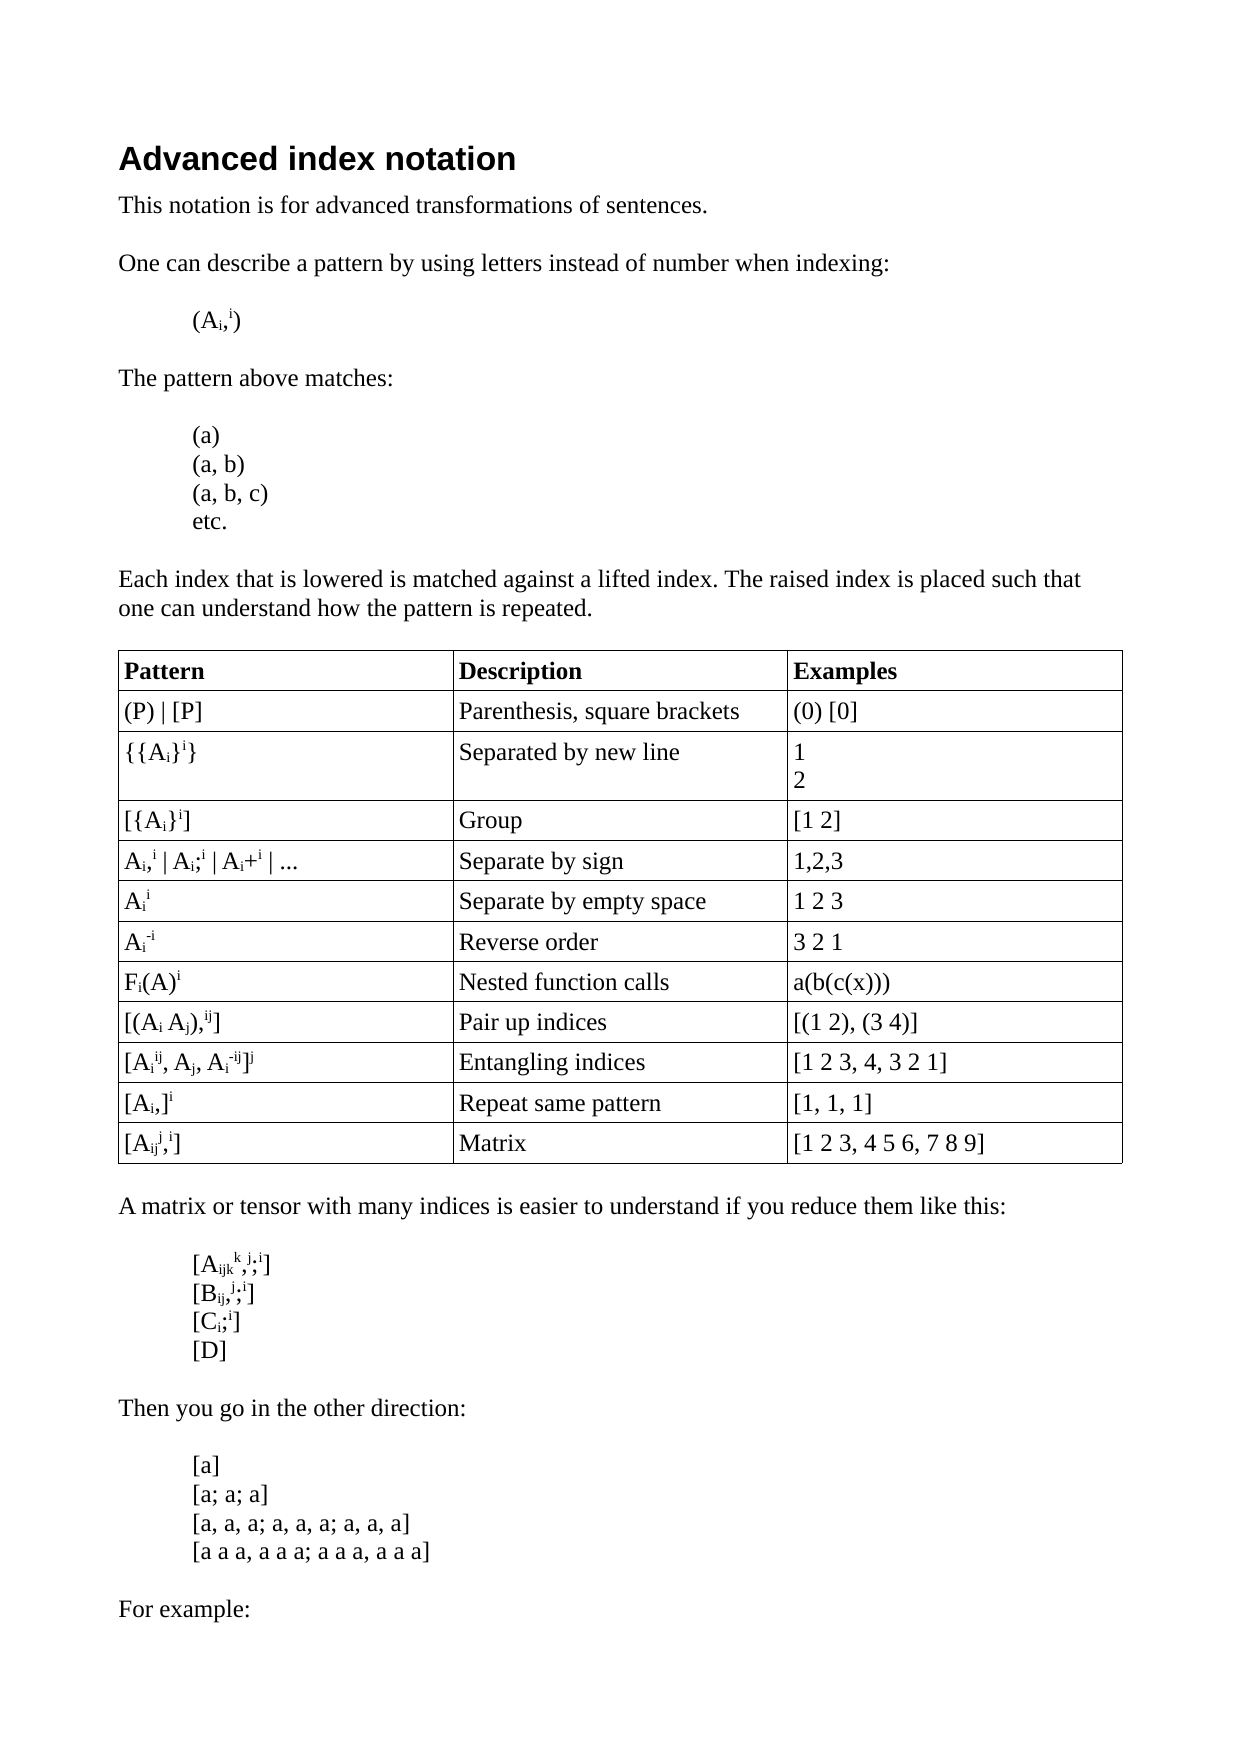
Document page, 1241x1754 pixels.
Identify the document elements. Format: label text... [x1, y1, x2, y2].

text [Bij,j;i] [118, 1278, 1122, 1306]
table_cell 1,2,3 [788, 841, 1122, 880]
subtitle Advanced index notation [118, 139, 1122, 178]
text The pattern above matches: [118, 363, 1122, 391]
table_cell Group [454, 801, 787, 840]
table_cell Repeat same pattern [454, 1083, 787, 1122]
table_cell Reverse order [454, 922, 787, 961]
table_cell (0) [0] [788, 691, 1122, 731]
text (Ai,i) [118, 305, 1122, 334]
text [a a a, a a a; a a a, a a a] [118, 1536, 1122, 1565]
text (a, b) [118, 449, 1122, 478]
text This notation is for advanced transformations of sentences. [118, 190, 1122, 219]
table_cell [1 2] [788, 801, 1122, 840]
table_cell [(1 2), (3 4)] [788, 1002, 1122, 1042]
text Each index that is lowered is matched against a lifted index. The raised index is placed such that one can understand how the pattern is repeated. [118, 564, 1122, 621]
table_cell Separate by empty space [454, 881, 787, 921]
table_cell Ai,i | Ai;i | Ai+i | ... [119, 841, 453, 880]
text Then you go in the other direction: [118, 1393, 1122, 1421]
table_cell Separate by sign [454, 841, 787, 880]
table_header Examples [788, 651, 1122, 690]
table_cell [1, 1, 1] [788, 1083, 1122, 1122]
table_header Description [454, 651, 787, 690]
text [a; a; a] [118, 1479, 1122, 1508]
text A matrix or tensor with many indices is easier to understand if you reduce them like this: [118, 1191, 1122, 1220]
text [Ci;i] [118, 1306, 1122, 1335]
table_cell [1 2 3, 4 5 6, 7 8 9] [788, 1123, 1122, 1163]
text (a) [118, 420, 1122, 449]
table_cell Ai-i [119, 922, 453, 961]
text [a, a, a; a, a, a; a, a, a] [118, 1508, 1122, 1536]
text One can describe a pattern by using letters instead of number when indexing: [118, 248, 1122, 276]
table_cell Aii [119, 881, 453, 921]
table_cell [Ai,]i [119, 1083, 453, 1122]
table_cell 1 2 [788, 732, 1122, 800]
table_cell Separated by new line [454, 732, 787, 800]
table_header Pattern [119, 651, 453, 690]
table_cell [{Ai}i] [119, 801, 453, 840]
table_cell [(Ai Aj),ij] [119, 1002, 453, 1042]
table_cell [Aiij, Aj, Ai-ij]j [119, 1043, 453, 1082]
table_cell {{Ai}i} [119, 732, 453, 800]
table_cell Entangling indices [454, 1043, 787, 1082]
text etc. [118, 506, 1122, 535]
table_cell (P) | [P] [119, 691, 453, 731]
text [D] [118, 1335, 1122, 1364]
table_cell Fi(A)i [119, 962, 453, 1001]
table_cell 1 2 3 [788, 881, 1122, 921]
table_cell a(b(c(x))) [788, 962, 1122, 1001]
table_cell Pair up indices [454, 1002, 787, 1042]
table_cell Parenthesis, square brackets [454, 691, 787, 731]
text [a] [118, 1450, 1122, 1479]
table_cell [Aijj,i] [119, 1123, 453, 1163]
table_cell Matrix [454, 1123, 787, 1163]
table_cell Nested function calls [454, 962, 787, 1001]
text (a, b, c) [118, 478, 1122, 506]
table_cell 3 2 1 [788, 922, 1122, 961]
table_cell [1 2 3, 4, 3 2 1] [788, 1043, 1122, 1082]
text For example: [118, 1594, 1122, 1623]
text [Aijkk,j;i] [118, 1249, 1122, 1278]
